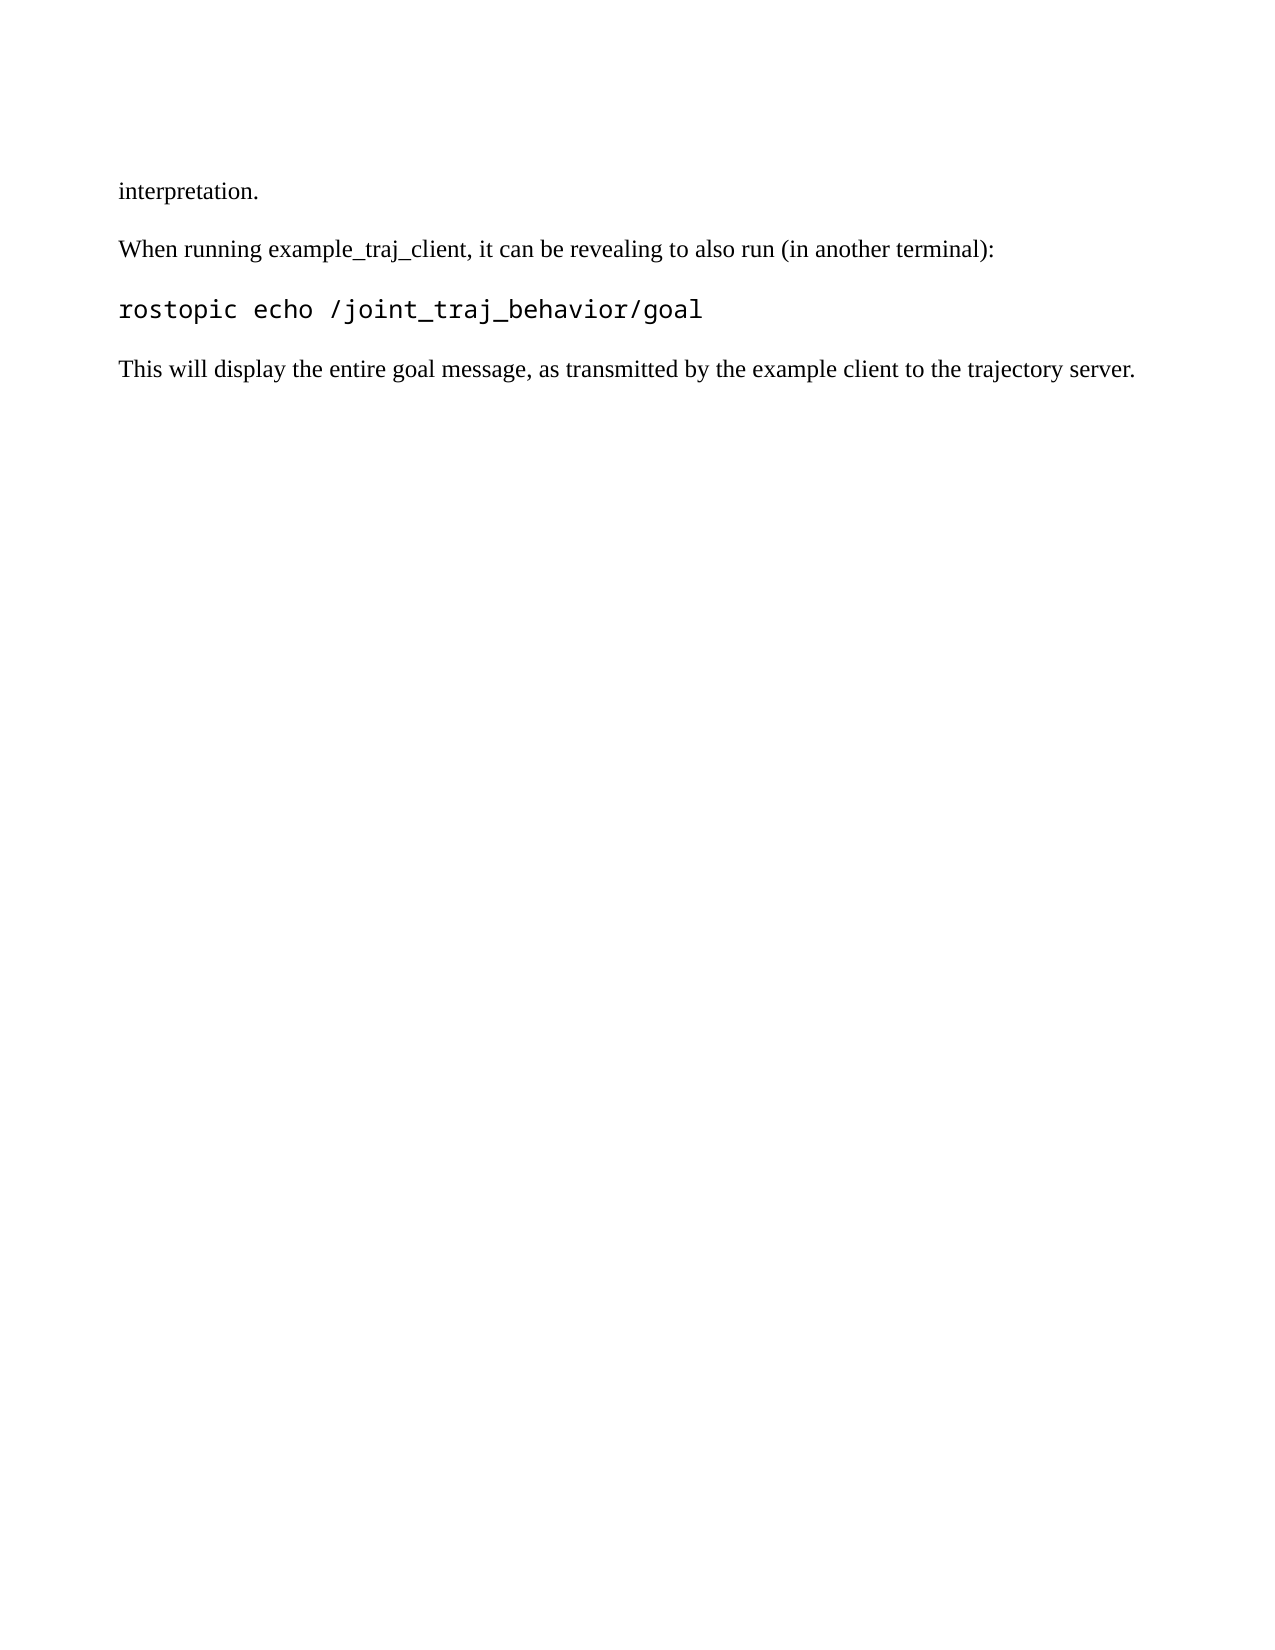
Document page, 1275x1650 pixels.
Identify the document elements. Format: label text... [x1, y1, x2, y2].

text When running example_traj_client, it can be revealing to also run (in another terminal): [118, 234, 1157, 263]
text rostopic echo /joint_traj_behavior/goal [118, 291, 1157, 325]
text interpretation. [118, 176, 1157, 205]
text This will display the entire goal message, as transmitted by the example client to the trajectory server. [118, 354, 1157, 383]
